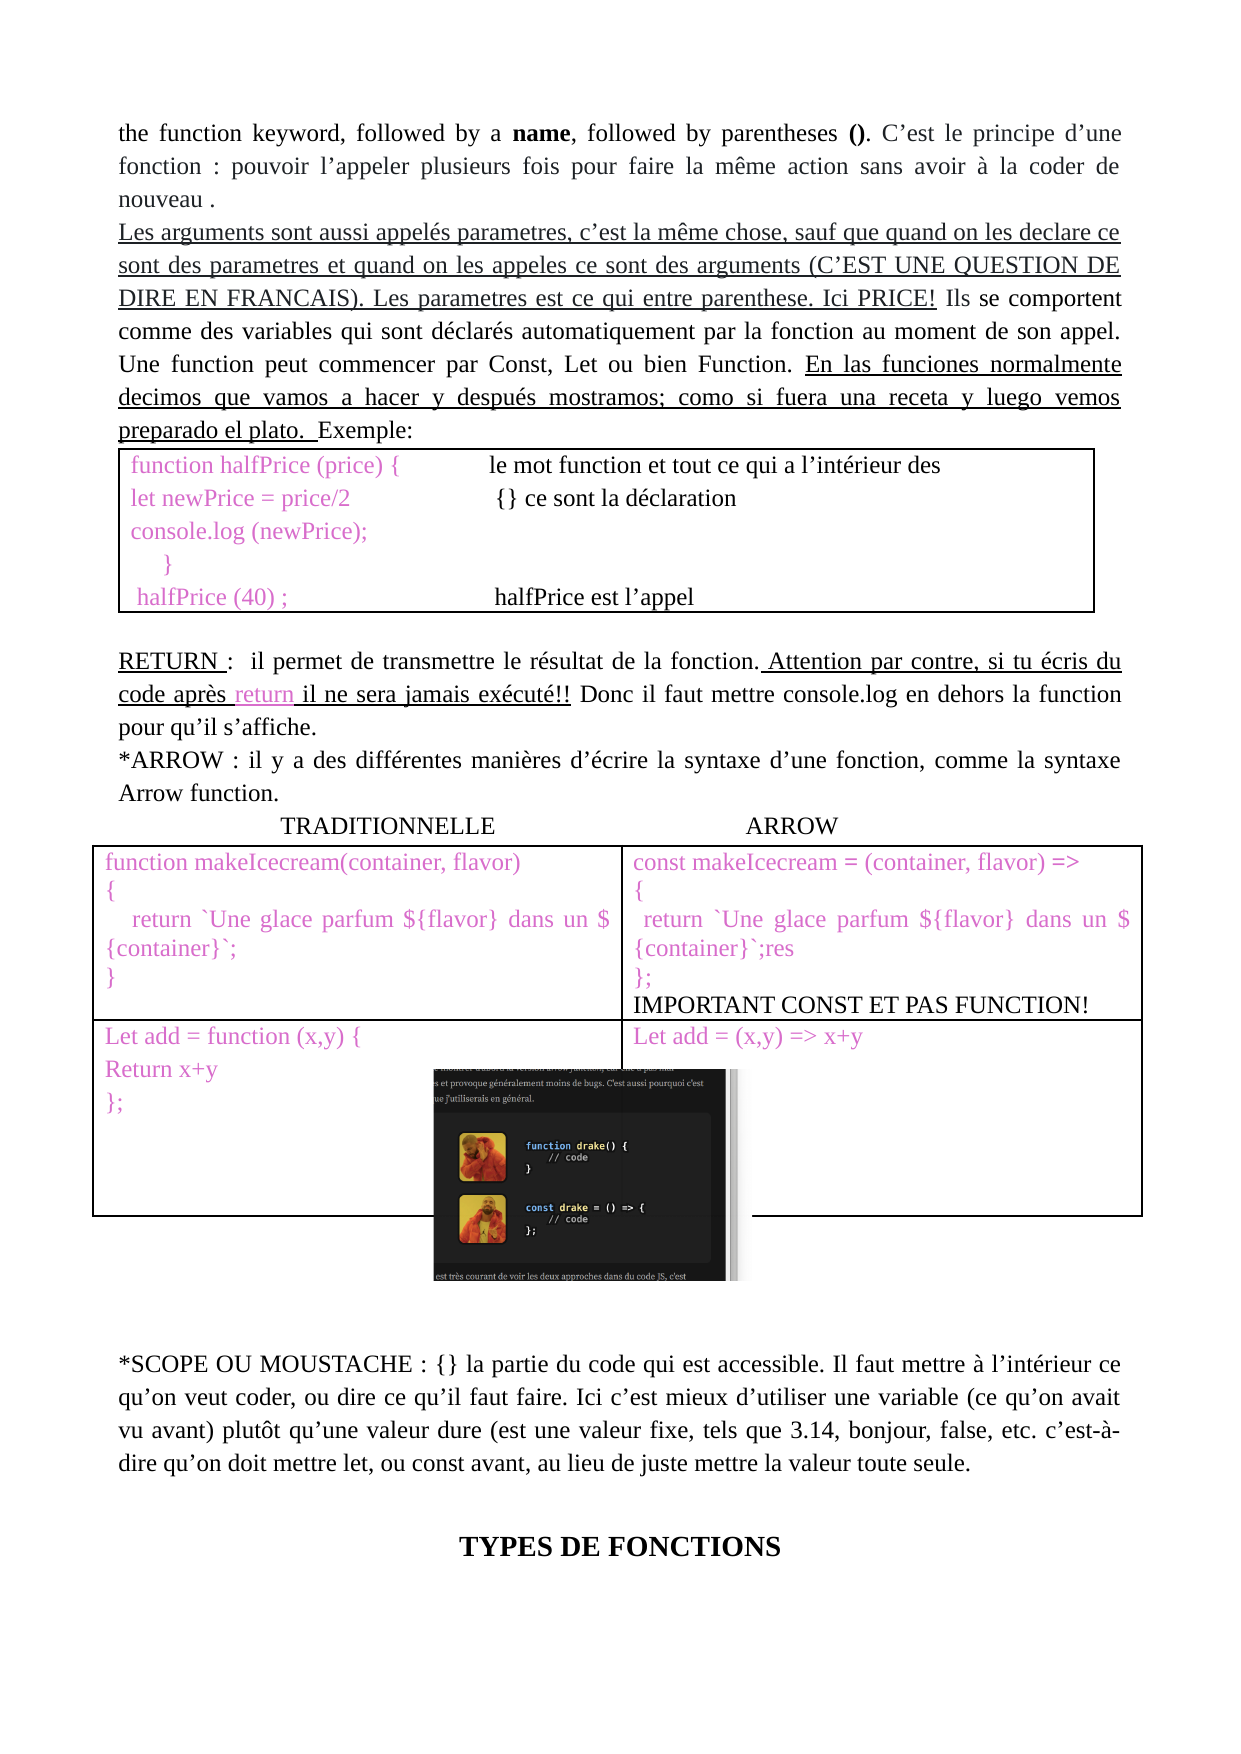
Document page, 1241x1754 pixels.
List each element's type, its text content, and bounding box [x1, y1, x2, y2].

table_cell Let add = function (x,y) { Return x+y }; [94, 1021, 621, 1215]
text Les arguments sont aussi appelés parametres, c’est la même chose, sauf que quand on les declare ce sont des parametres et quand on les appeles ce sont des arguments (C’EST UNE QUESTION DE DIRE EN FRANCAIS). Les parametres est ce qui entre parenthese. Ici PRICE! Ils se comportent comme des variables qui sont déclarés automatiquement par la fonction au moment de son appel. Une function peut commencer par Const, Let ou bien Function. En las funciones normalmente decimos que vamos a hacer y después mostramos; como si fuera una receta y luego vemos preparado el plato. Exemple: [118, 217, 1122, 444]
text the function keyword, followed by a name, followed by parentheses (). C’est le principe d’une fonction : pouvoir l’appeler plusieurs fois pour faire la même action sans avoir à la coder de nouveau . [118, 118, 1122, 213]
table_header const makeIcecream = (container, flavor) => { return `Une glace parfum ${flavor} dans un ${container}`;res }; IMPORTANT CONST ET PAS FUNCTION! [623, 847, 1141, 1019]
text TRADITIONNELLE ARROW [118, 811, 1122, 840]
text RETURN : il permet de transmettre le résultat de la fonction. Attention par contre, si tu écris du code après return il ne sera jamais exécuté!! Donc il faut mettre console.log en dehors la function pour qu’il s’affiche. [118, 646, 1122, 741]
text *ARROW : il y a des différentes manières d’écrire la syntaxe d’une fonction, comme la syntaxe Arrow function. [118, 745, 1122, 807]
table_header function makeIcecream(container, flavor) { return `Une glace parfum ${flavor} dans un ${container}`; } [94, 847, 621, 1019]
table_cell Let add = (x,y) => x+y [623, 1021, 1141, 1215]
subtitle TYPES DE FONCTIONS [118, 1529, 1122, 1562]
picture [433, 1069, 523, 1281]
table_header function halfPrice (price) { le mot function et tout ce qui a l’intérieur des let newPrice = price/2 {} ce sont la déclaration console.log (newPrice); } halfPrice (40) ; halfPrice est l’appel [120, 450, 1093, 611]
text *SCOPE OU MOUSTACHE : {} la partie du code qui est accessible. Il faut mettre à l’intérieur ce qu’on veut coder, ou dire ce qu’il faut faire. Ici c’est mieux d’utiliser une variable (ce qu’on avait vu avant) plutôt qu’une valeur dure (est une valeur fixe, tels que 3.14, bonjour, false, etc. c’est-à-dire qu’on doit mettre let, ou const avant, au lieu de juste mettre la valeur toute seule. [118, 1349, 1122, 1477]
